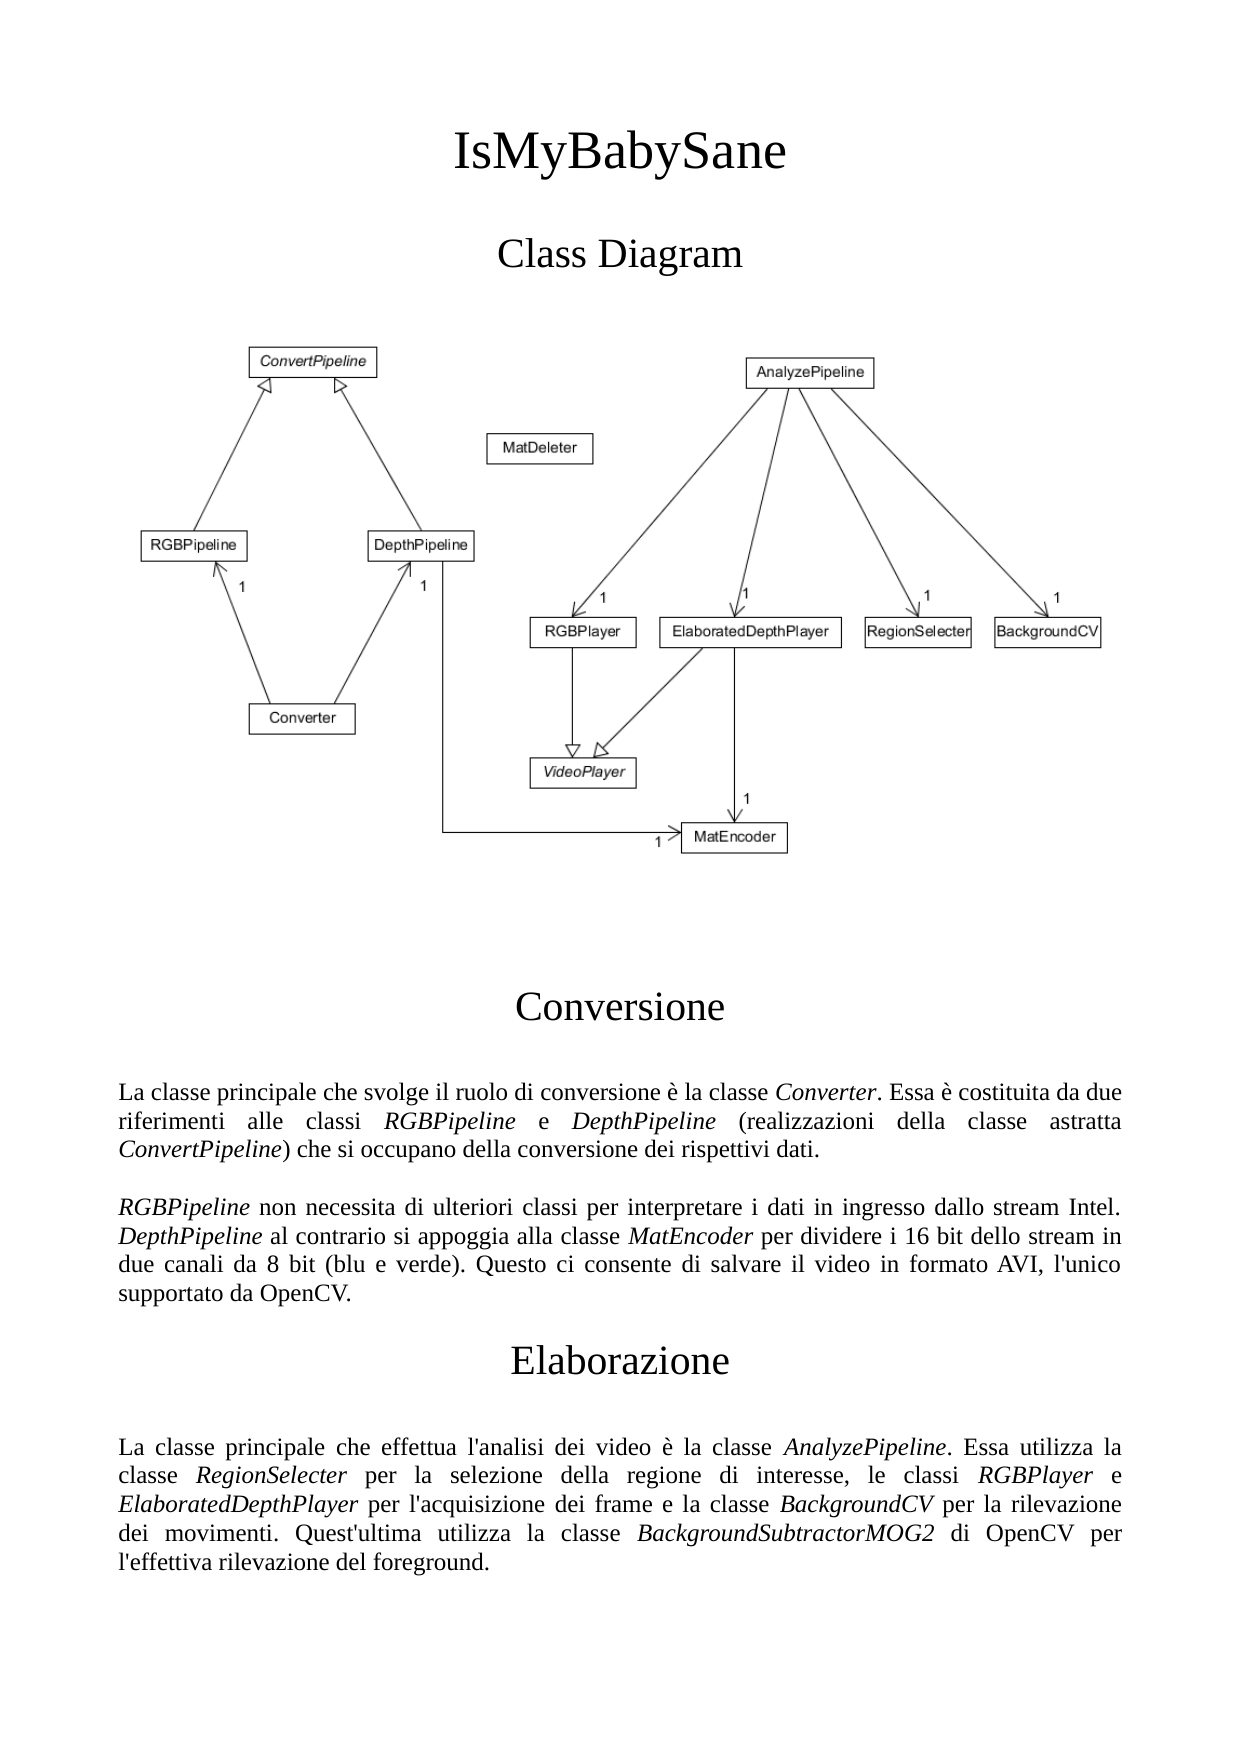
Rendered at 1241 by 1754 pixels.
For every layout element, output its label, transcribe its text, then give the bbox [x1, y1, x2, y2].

text RGBPipeline non necessita di ulteriori classi per interpretare i dati in ingresso dallo stream Intel. DepthPipeline al contrario si appoggia alla classe MatEncoder per dividere i 16 bit dello stream in due canali da 8 bit (blu e verde). Questo ci consente di salvare il video in formato AVI, l'unico supportato da OpenCV. [118, 1192, 1122, 1307]
text IsMyBabySane [118, 118, 1122, 180]
picture [118, 324, 1123, 886]
text Class Diagram [118, 228, 1122, 276]
text La classe principale che effettua l'analisi dei video è la classe AnalyzePipeline. Essa utilizza la classe RegionSelecter per la selezione della regione di interesse, le classi RGBPlayer e ElaboratedDepthPlayer per l'acquisizione dei frame e la classe BackgroundCV per la rilevazione dei movimenti. Quest'ultima utilizza la classe BackgroundSubtractorMOG2 di OpenCV per l'effettiva rilevazione del foreground. [118, 1432, 1122, 1575]
text La classe principale che svolge il ruolo di conversione è la classe Converter. Essa è costituita da due riferimenti alle classi RGBPipeline e DepthPipeline (realizzazioni della classe astratta ConvertPipeline) che si occupano della conversione dei rispettivi dati. [118, 1077, 1122, 1163]
text Elaborazione [118, 1336, 1122, 1384]
text Conversione [118, 981, 1122, 1029]
